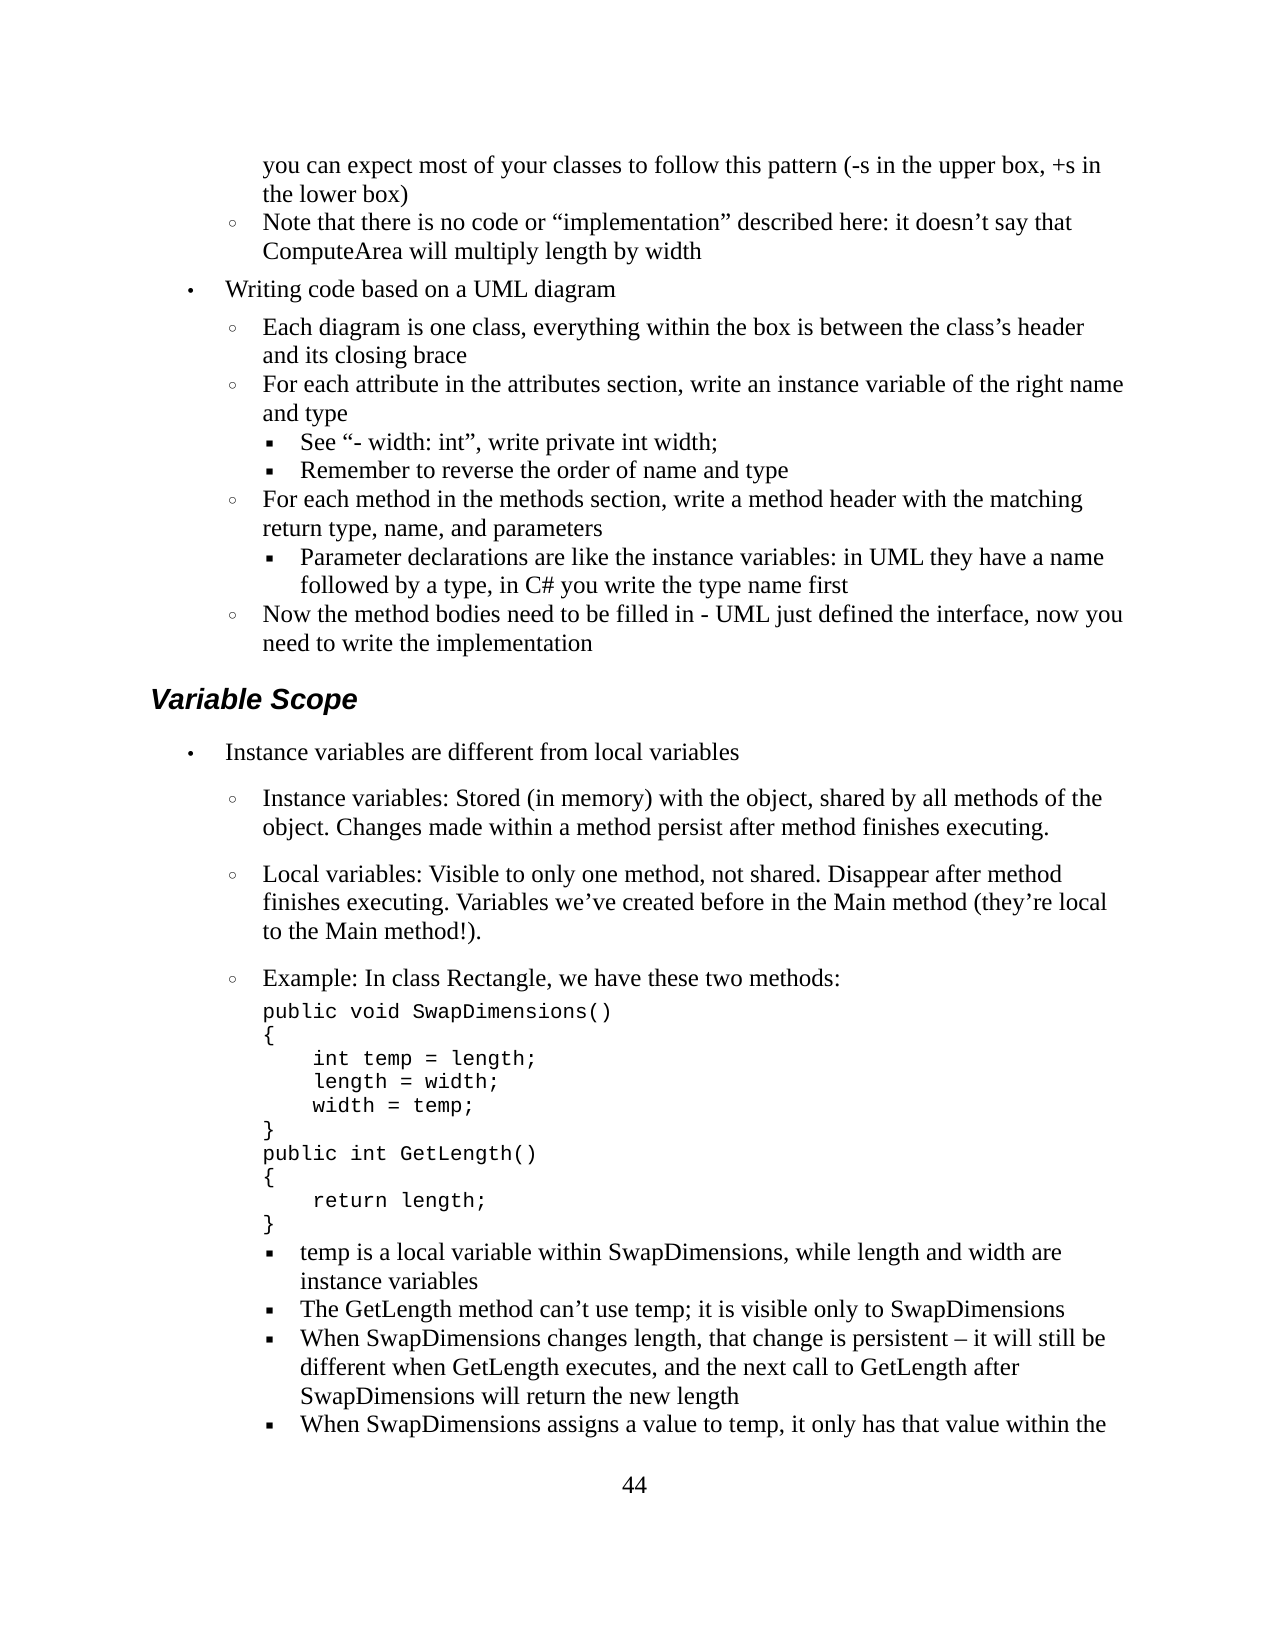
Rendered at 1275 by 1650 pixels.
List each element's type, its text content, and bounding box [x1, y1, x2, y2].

list { [225, 1166, 1125, 1190]
list Parameter declarations are like the instance variables: in UML they have a name followed by a type, in C# you write the type name first [262, 542, 1125, 599]
list Instance variables are different from local variables [187, 737, 1125, 765]
list length = width; [225, 1072, 1125, 1095]
list Writing code based on a UML diagram [187, 274, 1125, 303]
list } [225, 1213, 1125, 1237]
list Note that there is no code or “implementation” described here: it doesn’t say that ComputeArea will multiply length by width [225, 207, 1125, 265]
list temp is a local variable within SwapDimensions, while length and width are instance variables [262, 1237, 1125, 1294]
list The GetLength method can’t use temp; it is visible only to SwapDimensions [262, 1294, 1125, 1323]
list Instance variables: Stored (in memory) with the object, shared by all methods of the object. Changes made within a method persist after method finishes executing. [225, 783, 1125, 841]
list See “- width: int”, write private int width; [262, 427, 1125, 455]
list { [225, 1024, 1125, 1048]
list Now the method bodies need to be filled in - UML just defined the interface, now you need to write the implementation [225, 599, 1125, 657]
list For each method in the methods section, write a method header with the matching return type, name, and parameters [225, 484, 1125, 542]
list int temp = length; [225, 1048, 1125, 1072]
list For each attribute in the attributes section, write an instance variable of the right name and type [225, 369, 1125, 427]
list When SwapDimensions assigns a value to temp, it only has that value within the [262, 1409, 1125, 1438]
list Remember to reverse the order of name and type [262, 455, 1125, 484]
list Local variables: Visible to only one method, not shared. Disappear after method finishes executing. Variables we’ve created before in the Main method (they’re local to the Main method!). [225, 859, 1125, 945]
list return length; [225, 1190, 1125, 1213]
list When SwapDimensions changes length, that change is persistent – it will still be different when GetLength executes, and the next call to GetLength after SwapDimensions will return the new length [262, 1323, 1125, 1409]
list public int GetLength() [225, 1142, 1125, 1166]
list } [225, 1119, 1125, 1142]
list you can expect most of your classes to follow this pattern (-s in the upper box, +s in the lower box) [225, 150, 1125, 207]
list Example: In class Rectangle, we have these two methods: [225, 963, 1125, 992]
subtitle Variable Scope [150, 682, 1125, 715]
list width = temp; [225, 1095, 1125, 1119]
list public void SwapDimensions() [225, 1001, 1125, 1024]
list Each diagram is one class, everything within the box is between the class’s header and its closing brace [225, 312, 1125, 369]
